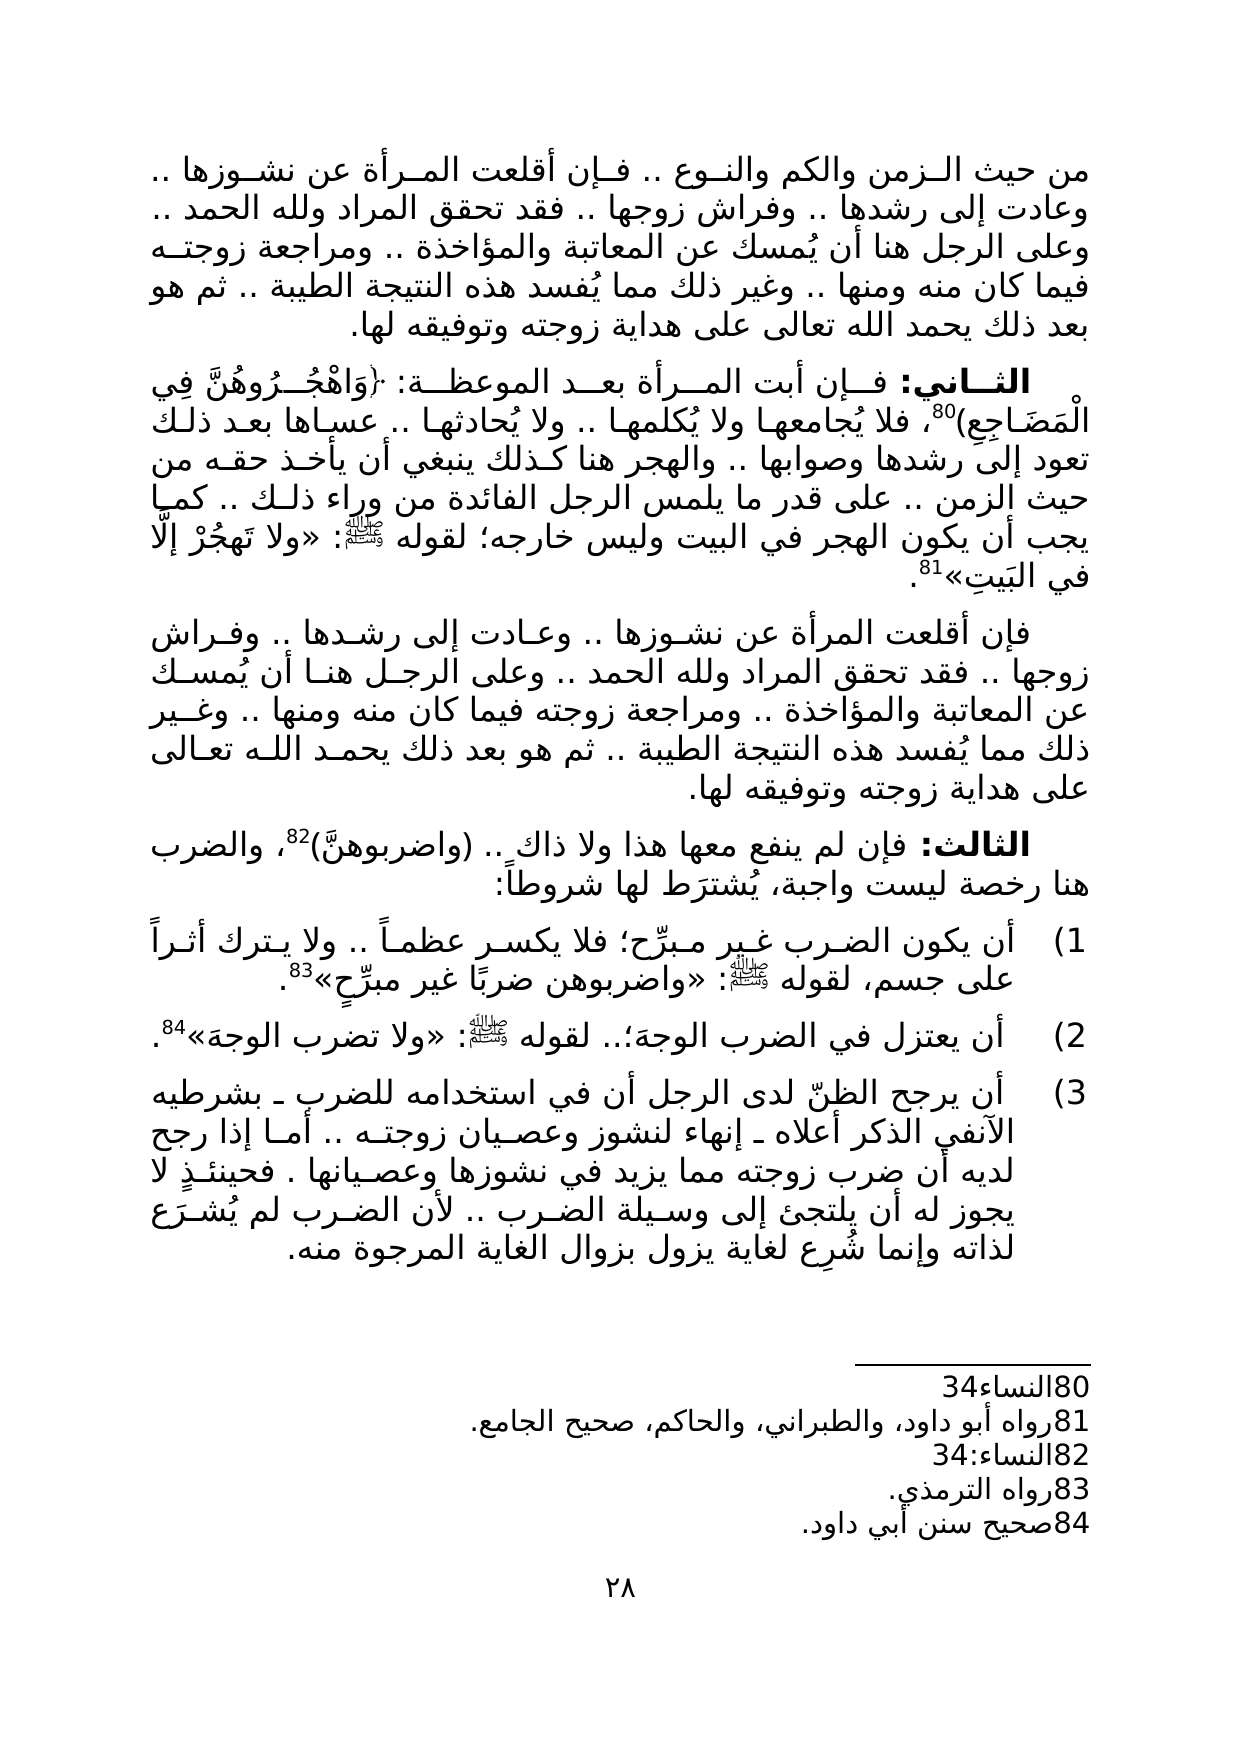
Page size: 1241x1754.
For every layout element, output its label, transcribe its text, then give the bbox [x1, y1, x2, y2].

text النساء:34 [150, 1439, 1090, 1473]
list أن يعتزل في الضرب الوجهَ؛.. لقوله ﷺ: «ولا تضرب الوجهَ». [150, 1017, 1053, 1056]
text فإن أقلعت المرأة عن نشوزها .. وعادت إلى رشدها .. وفراش زوجها .. فقد تحقق المراد ولله الحمد .. وعلى الرجل هنا أن يُمسك عن المعاتبة والمؤاخذة .. ومراجعة زوجته فيما كان منه ومنها .. وغير ذلك مما يُفسد هذه النتيجة الطيبة .. ثم هو بعد ذلك يحمد الله تعالى على هداية زوجته وتوفيقه لها. [150, 613, 1090, 807]
text النساء34 [150, 1371, 1090, 1405]
text رواه أبو داود، والطبراني، والحاكم، صحيح الجامع. [150, 1405, 1090, 1439]
text الثاني: فإن أبت المرأة بعد الموعظة: ﴿وَاهْجُرُوهُنَّ فِي الْمَضَاجِعِ﴾، فلا يُجامعها ولا يُكلمها .. ولا يُحادثها .. عساها بعد ذلك تعود إلى رشدها وصوابها .. والهجر هنا كذلك ينبغي أن يأخذ حقه من حيث الزمن .. على قدر ما يلمس الرجل الفائدة من وراء ذلك .. كما يجب أن يكون الهجر في البيت وليس خارجه؛ لقوله ﷺ: «ولا تَهجُرْ إلَّا في البَيتِ». [150, 362, 1090, 595]
text الاول: وتذكير المرأة بحق زوجها عليها .. وتخويفها من وعيد الله الحق فيمن تعصي وتؤذي زوجها .. والموعظة هنا ينبغي أن تأخذ حقها من حيث الزمن والكم والنوع .. فإن أقلعت المرأة عن نشوزها .. وعادت إلى رشدها .. وفراش زوجها .. فقد تحقق المراد ولله الحمد .. وعلى الرجل هنا أن يُمسك عن المعاتبة والمؤاخذة .. ومراجعة زوجته فيما كان منه ومنها .. وغير ذلك مما يُفسد هذه النتيجة الطيبة .. ثم هو بعد ذلك يحمد الله تعالى على هداية زوجته وتوفيقه لها. [150, 150, 1090, 344]
list رواه الترمذي. [150, 1473, 1090, 1507]
list أن يرجح الظنّ لدى الرجل أن في استخدامه للضرب ـ بشرطيه الآنفي الذكر أعلاه ـ إنهاء لنشوز وعصيان زوجته .. أما إذا رجح لديه أن ضرب زوجته مما يزيد في نشوزها وعصيانها . فحينئذٍ لا يجوز له أن يلتجئ إلى وسيلة الضرب .. لأن الضرب لم يُشرَع لذاته وإنما شُرِع لغاية يزول بزوال الغاية المرجوة منه. [150, 1073, 1053, 1268]
list صحيح سنن أبي داود. [150, 1507, 1090, 1541]
text الثالث: فإن لم ينفع معها هذا ولا ذاك .. ﴿واضربوهنَّ﴾، والضرب هنا رخصة ليست واجبة، يُشترَط لها شروطاً: [150, 825, 1090, 903]
list أن يكون الضرب غير مبرِّح؛ فلا يكسر عظماً .. ولا يترك أثراً على جسم، لقوله ﷺ: «واضربوهن ضربًا غير مبرِّحٍ». [150, 921, 1053, 999]
